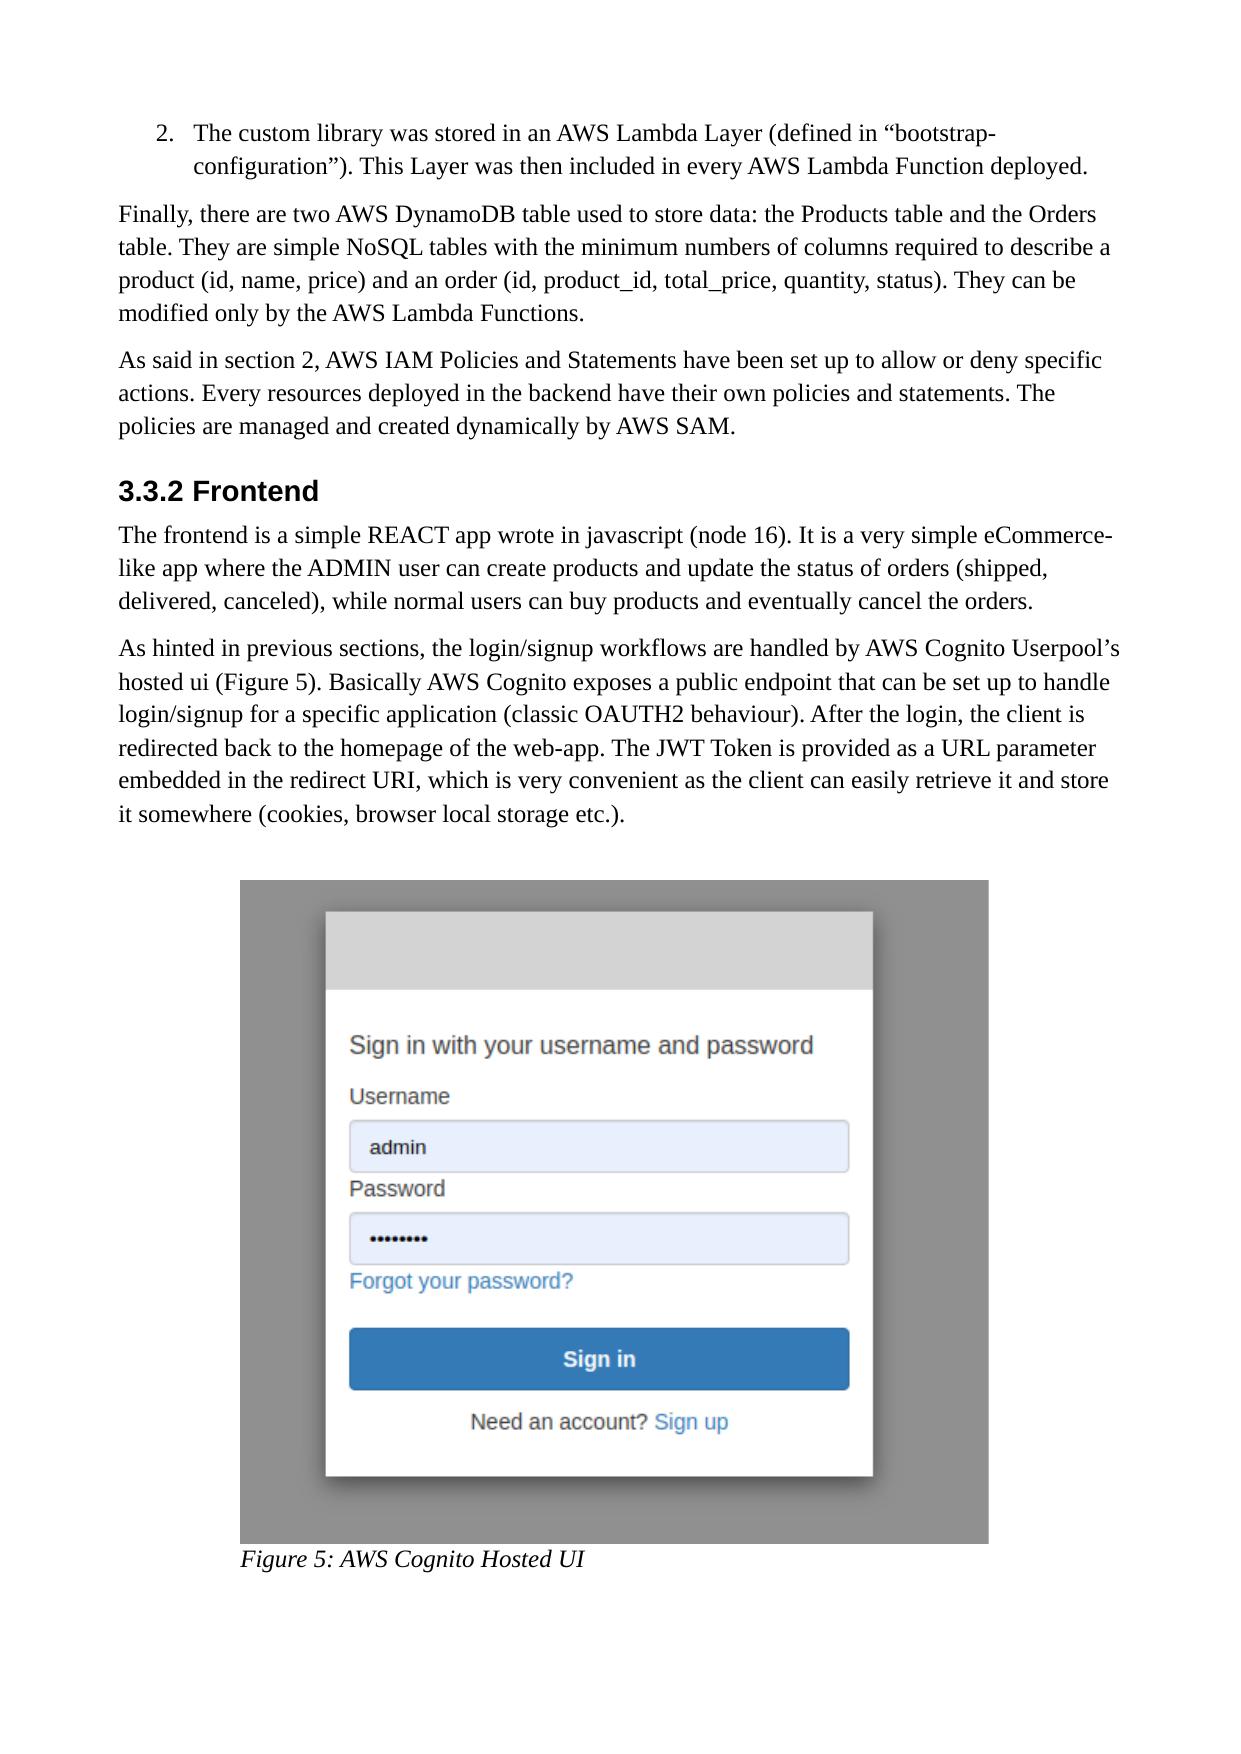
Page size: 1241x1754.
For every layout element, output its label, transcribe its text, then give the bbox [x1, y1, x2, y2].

text As hinted in previous sections, the login/signup workflows are handled by AWS Cognito Userpool’s hosted ui (Figure 5). Basically AWS Cognito exposes a public endpoint that can be set up to handle login/signup for a specific application (classic OAUTH2 behaviour). After the login, the client is redirected back to the homepage of the web-app. The JWT Token is provided as a URL parameter embedded in the redirect URI, which is very convenient as the client can easily retrieve it and store it somewhere (cookies, browser local storage etc.). [118, 633, 1122, 827]
list The custom library was stored in an AWS Lambda Layer (defined in “bootstrap-configuration”). This Layer was then included in every AWS Lambda Function deployed. [156, 118, 1122, 180]
picture [240, 880, 989, 1544]
text Figure 5: AWS Cognito Hosted UI [240, 1544, 988, 1573]
text Finally, there are two AWS DynamoDB table used to store data: the Products table and the Orders table. They are simple NoSQL tables with the minimum numbers of columns required to describe a product (id, name, price) and an order (id, product_id, total_price, quantity, status). They can be modified only by the AWS Lambda Functions. [118, 199, 1122, 327]
text The frontend is a simple REACT app wrote in javascript (node 16). It is a very simple eCommerce-like app where the ADMIN user can create products and update the status of orders (shipped, delivered, canceled), while normal users can buy products and eventually cancel the orders. [118, 520, 1122, 615]
subtitle Frontend [118, 474, 1122, 507]
text As said in section 2, AWS IAM Policies and Statements have been set up to allow or deny specific actions. Every resources deployed in the backend have their own policies and statements. The policies are managed and created dynamically by AWS SAM. [118, 345, 1122, 440]
